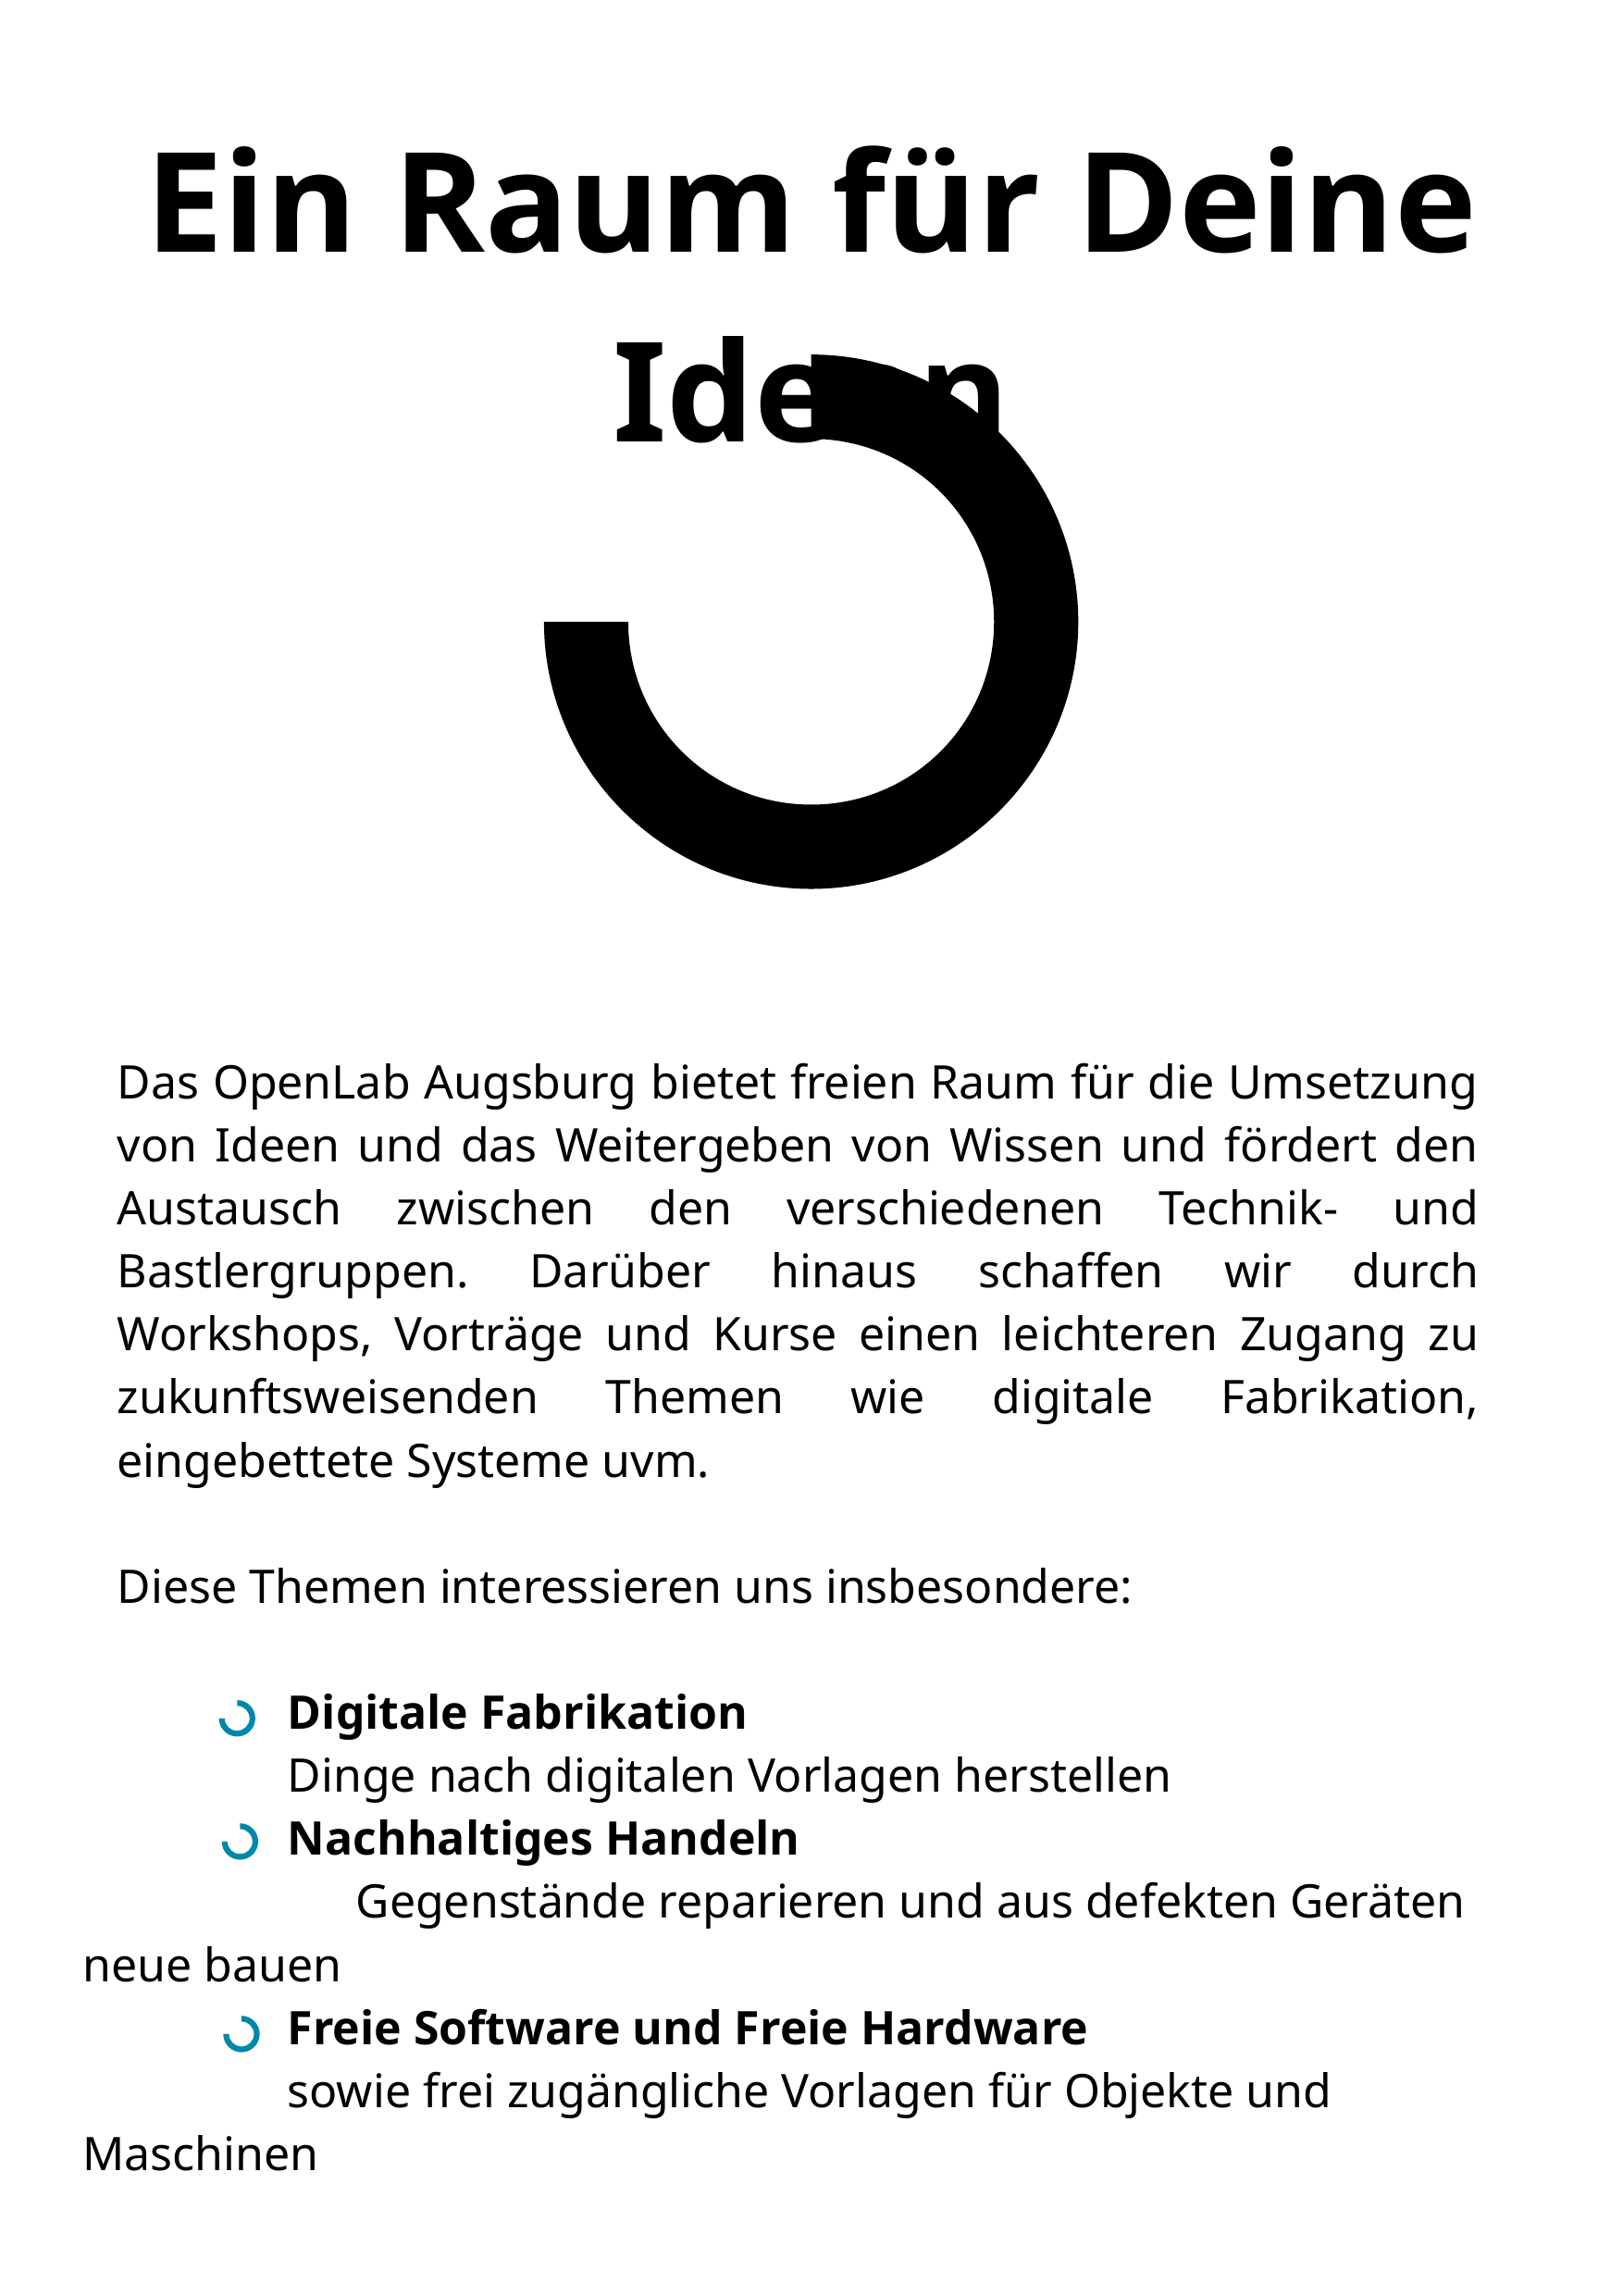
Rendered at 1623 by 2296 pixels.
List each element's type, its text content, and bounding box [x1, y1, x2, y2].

text Digitale Fabrikation [82, 1680, 1540, 1743]
text Gegenstände reparieren und aus defekten Geräten neue bauen [82, 1868, 1540, 1995]
text Ein Raum für Deine Ideen [82, 104, 1540, 482]
text Dinge nach digitalen Vorlagen herstellen [82, 1743, 1540, 1806]
text Diese Themen interessieren uns insbesondere: [118, 1554, 1540, 1617]
text Nachhaltiges Handeln [82, 1806, 1540, 1868]
text Freie Software und Freie Hardware [82, 1995, 1540, 2058]
text Das OpenLab Augsburg bietet freien Raum für die Umsetzung von Ideen und das Weitergeben von Wissen und fördert den Austausch zwischen den verschiedenen Technik- und Bastlergruppen. Darüber hinaus schaffen wir durch Workshops, Vorträge und Kurse einen leichteren Zugang zu zukunftsweisenden Themen wie digitale Fabrikation, eingebettete Systeme uvm. [118, 1049, 1479, 1491]
text sowie frei zugängliche Vorlagen für Objekte und Maschinen [82, 2058, 1540, 2184]
